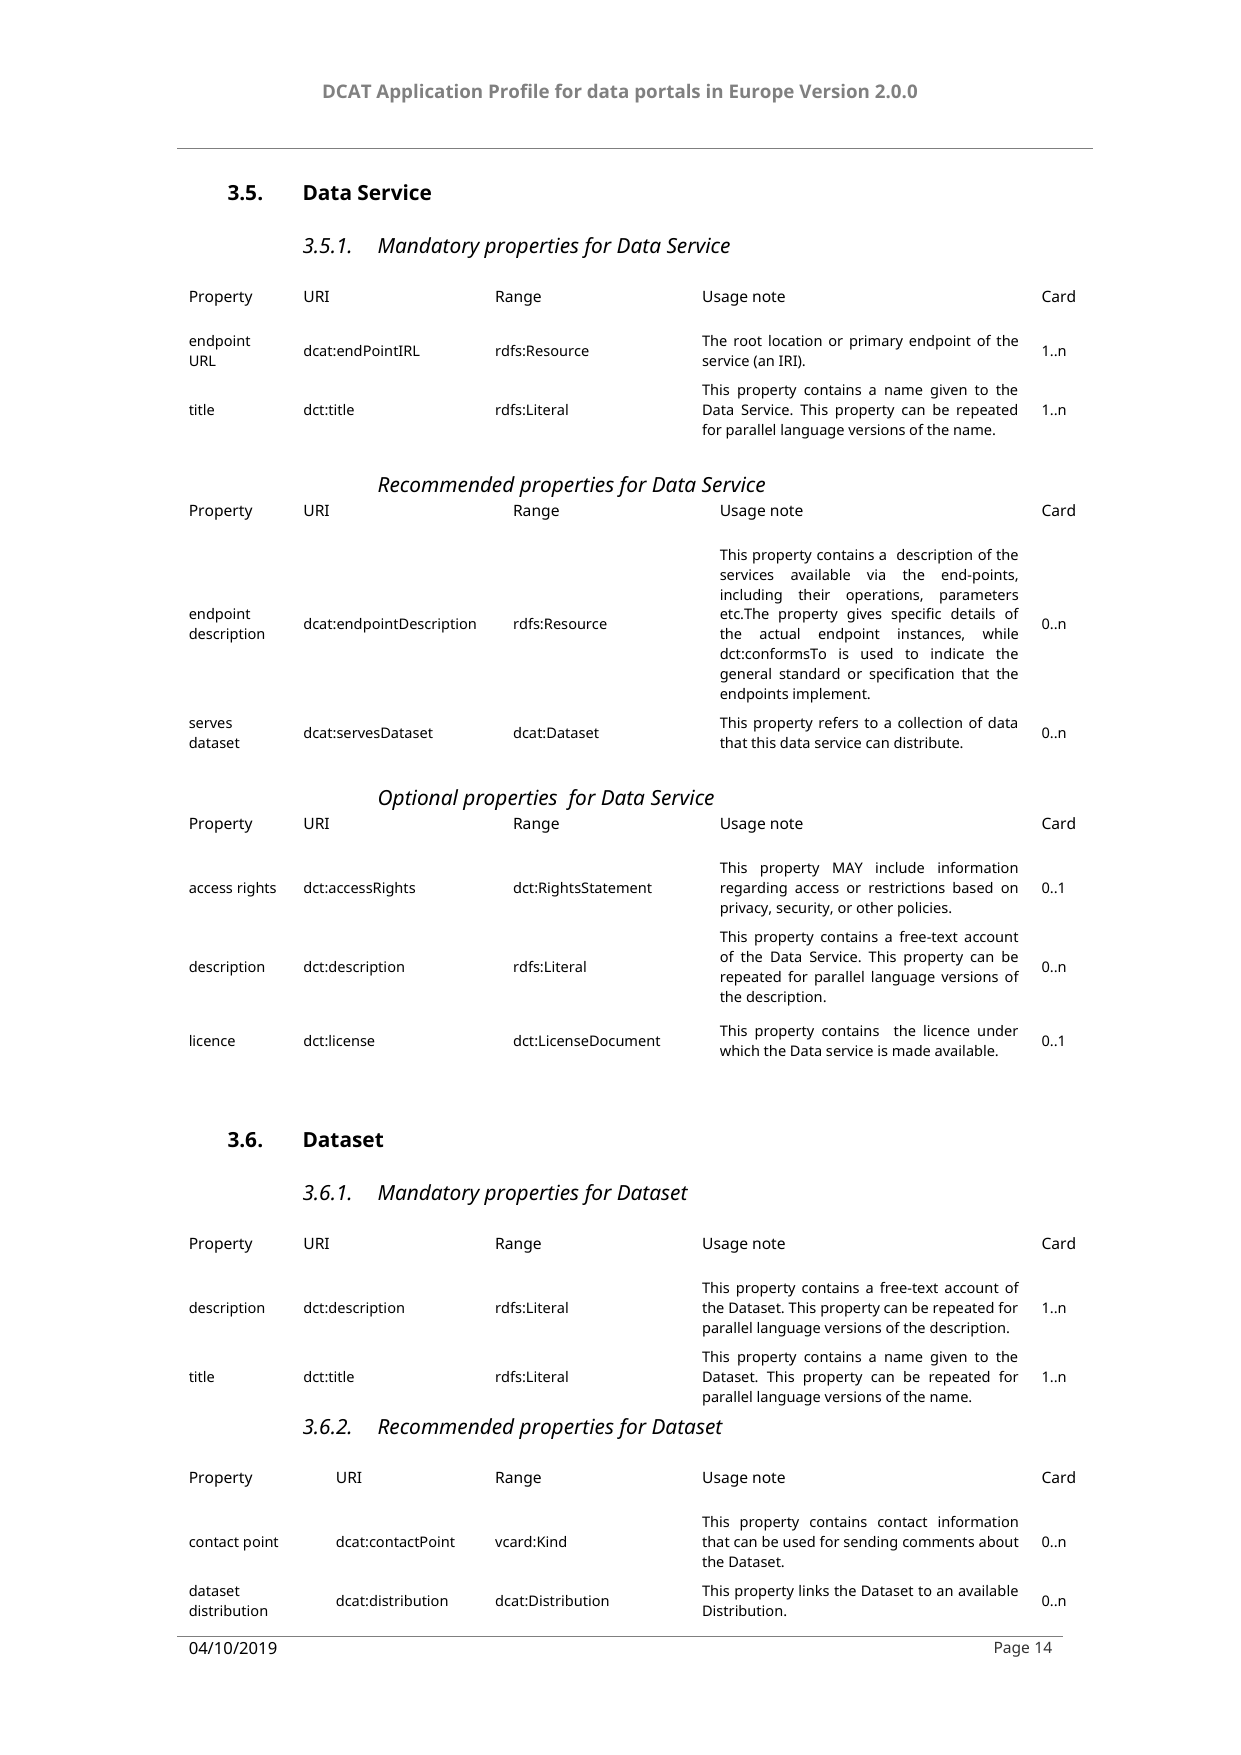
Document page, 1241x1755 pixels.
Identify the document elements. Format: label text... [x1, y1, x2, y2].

subtitle Mandatory properties for Dataset [302, 1178, 1063, 1207]
table_header URI [292, 813, 501, 852]
table_header URI [292, 1233, 483, 1273]
table_cell rdfs:Literal [502, 923, 708, 1011]
table_cell rdfs:Resource [502, 540, 708, 708]
table_header URI [325, 1466, 483, 1506]
subtitle Recommended properties for Dataset [302, 1412, 1063, 1440]
table_cell dcat:servesDataset [292, 709, 501, 757]
table_cell This property MAY include information regarding access or restrictions based on privacy, security, or other policies. [709, 854, 1030, 922]
table_cell dct:description [292, 1274, 483, 1342]
table_cell 0..n [1031, 540, 1103, 708]
table_cell 0..1 [1031, 854, 1103, 922]
table_cell title [178, 1343, 291, 1411]
table_cell licence [178, 1012, 291, 1070]
table_cell 0..1 [1031, 1012, 1103, 1070]
table_header Usage note [691, 1466, 1030, 1506]
table_header Range [502, 813, 708, 852]
table_cell dcat:endPointIRL [292, 327, 483, 375]
table_cell rdfs:Resource [484, 327, 690, 375]
table_header Property [178, 1233, 291, 1273]
table_cell 1..n [1031, 327, 1103, 375]
table_cell rdfs:Literal [484, 376, 690, 444]
table_cell dcat:distribution [325, 1577, 483, 1625]
table_cell 0..n [1031, 1508, 1103, 1576]
table_cell This property contains the licence under which the Data service is made available. [709, 1012, 1030, 1070]
table_cell This property contains a name given to the Dataset. This property can be repeated for parallel language versions of the name. [691, 1343, 1030, 1411]
table_header Card [1031, 499, 1103, 539]
table_cell This property links the Dataset to an available Distribution. [691, 1577, 1030, 1625]
table_header Usage note [709, 813, 1030, 852]
table_cell dct:RightsStatement [502, 854, 708, 922]
table_cell vcard:Kind [484, 1508, 690, 1576]
table_header Usage note [691, 1233, 1030, 1273]
table_header Property [178, 499, 291, 539]
subtitle Dataset [227, 1125, 1063, 1153]
table_cell 1..n [1031, 376, 1103, 444]
table_cell dct:accessRights [292, 854, 501, 922]
table_cell dct:title [292, 1343, 483, 1411]
table_cell dcat:endpointDescription [292, 540, 501, 708]
table_cell 1..n [1031, 1274, 1103, 1342]
table_header Range [484, 286, 690, 326]
table_header Card [1031, 286, 1103, 326]
table_cell This property contains a free-text account of the Dataset. This property can be repeated for parallel language versions of the description. [691, 1274, 1030, 1342]
table_cell description [178, 923, 291, 1011]
table_cell rdfs:Literal [484, 1343, 690, 1411]
table_cell dct:license [292, 1012, 501, 1070]
subtitle Recommended properties for Data Service [377, 470, 1063, 498]
table_cell This property contains a description of the services available via the end-points, including their operations, parameters etc.The property gives specific details of the actual endpoint instances, while dct:conformsTo is used to indicate the general standard or specification that the endpoints implement. [709, 540, 1030, 708]
table_cell dct:description [292, 923, 501, 1011]
table_cell This property contains a name given to the Data Service. This property can be repeated for parallel language versions of the name. [691, 376, 1030, 444]
table_cell contact point [178, 1508, 324, 1576]
table_cell description [178, 1274, 291, 1342]
table_cell dct:LicenseDocument [502, 1012, 708, 1070]
table_cell 1..n [1031, 1343, 1103, 1411]
table_header Card [1031, 1466, 1103, 1506]
table_cell title [178, 376, 291, 444]
table_cell access rights [178, 854, 291, 922]
table_cell 0..n [1031, 1577, 1103, 1625]
table_cell The root location or primary endpoint of the service (an IRI). [691, 327, 1030, 375]
subtitle Optional properties for Data Service [377, 783, 1063, 811]
table_cell This property contains contact information that can be used for sending comments about the Dataset. [691, 1508, 1030, 1576]
table_header Property [178, 286, 291, 326]
table_header Card [1031, 813, 1103, 852]
table_header Property [178, 813, 291, 852]
subtitle Data Service [227, 178, 1063, 206]
table_header Card [1031, 1233, 1103, 1273]
table_cell dcat:Distribution [484, 1577, 690, 1625]
table_cell endpoint URL [178, 327, 291, 375]
table_cell dct:title [292, 376, 483, 444]
table_cell rdfs:Literal [484, 1274, 690, 1342]
table_header Range [484, 1233, 690, 1273]
table_header Range [484, 1466, 690, 1506]
table_cell serves dataset [178, 709, 291, 757]
table_cell 0..n [1031, 709, 1103, 757]
table_cell dcat:Dataset [502, 709, 708, 757]
table_header Usage note [709, 499, 1030, 539]
table_cell 0..n [1031, 923, 1103, 1011]
table_header URI [292, 499, 501, 539]
table_header Property [178, 1466, 324, 1506]
table_cell This property contains a free-text account of the Data Service. This property can be repeated for parallel language versions of the description. [709, 923, 1030, 1011]
table_header Usage note [691, 286, 1030, 326]
subtitle Mandatory properties for Data Service [302, 231, 1063, 259]
table_header Range [502, 499, 708, 539]
table_cell dataset distribution [178, 1577, 324, 1625]
table_cell dcat:contactPoint [325, 1508, 483, 1576]
table_header URI [292, 286, 483, 326]
table_cell This property refers to a collection of data that this data service can distribute. [709, 709, 1030, 757]
table_cell endpoint description [178, 540, 291, 708]
